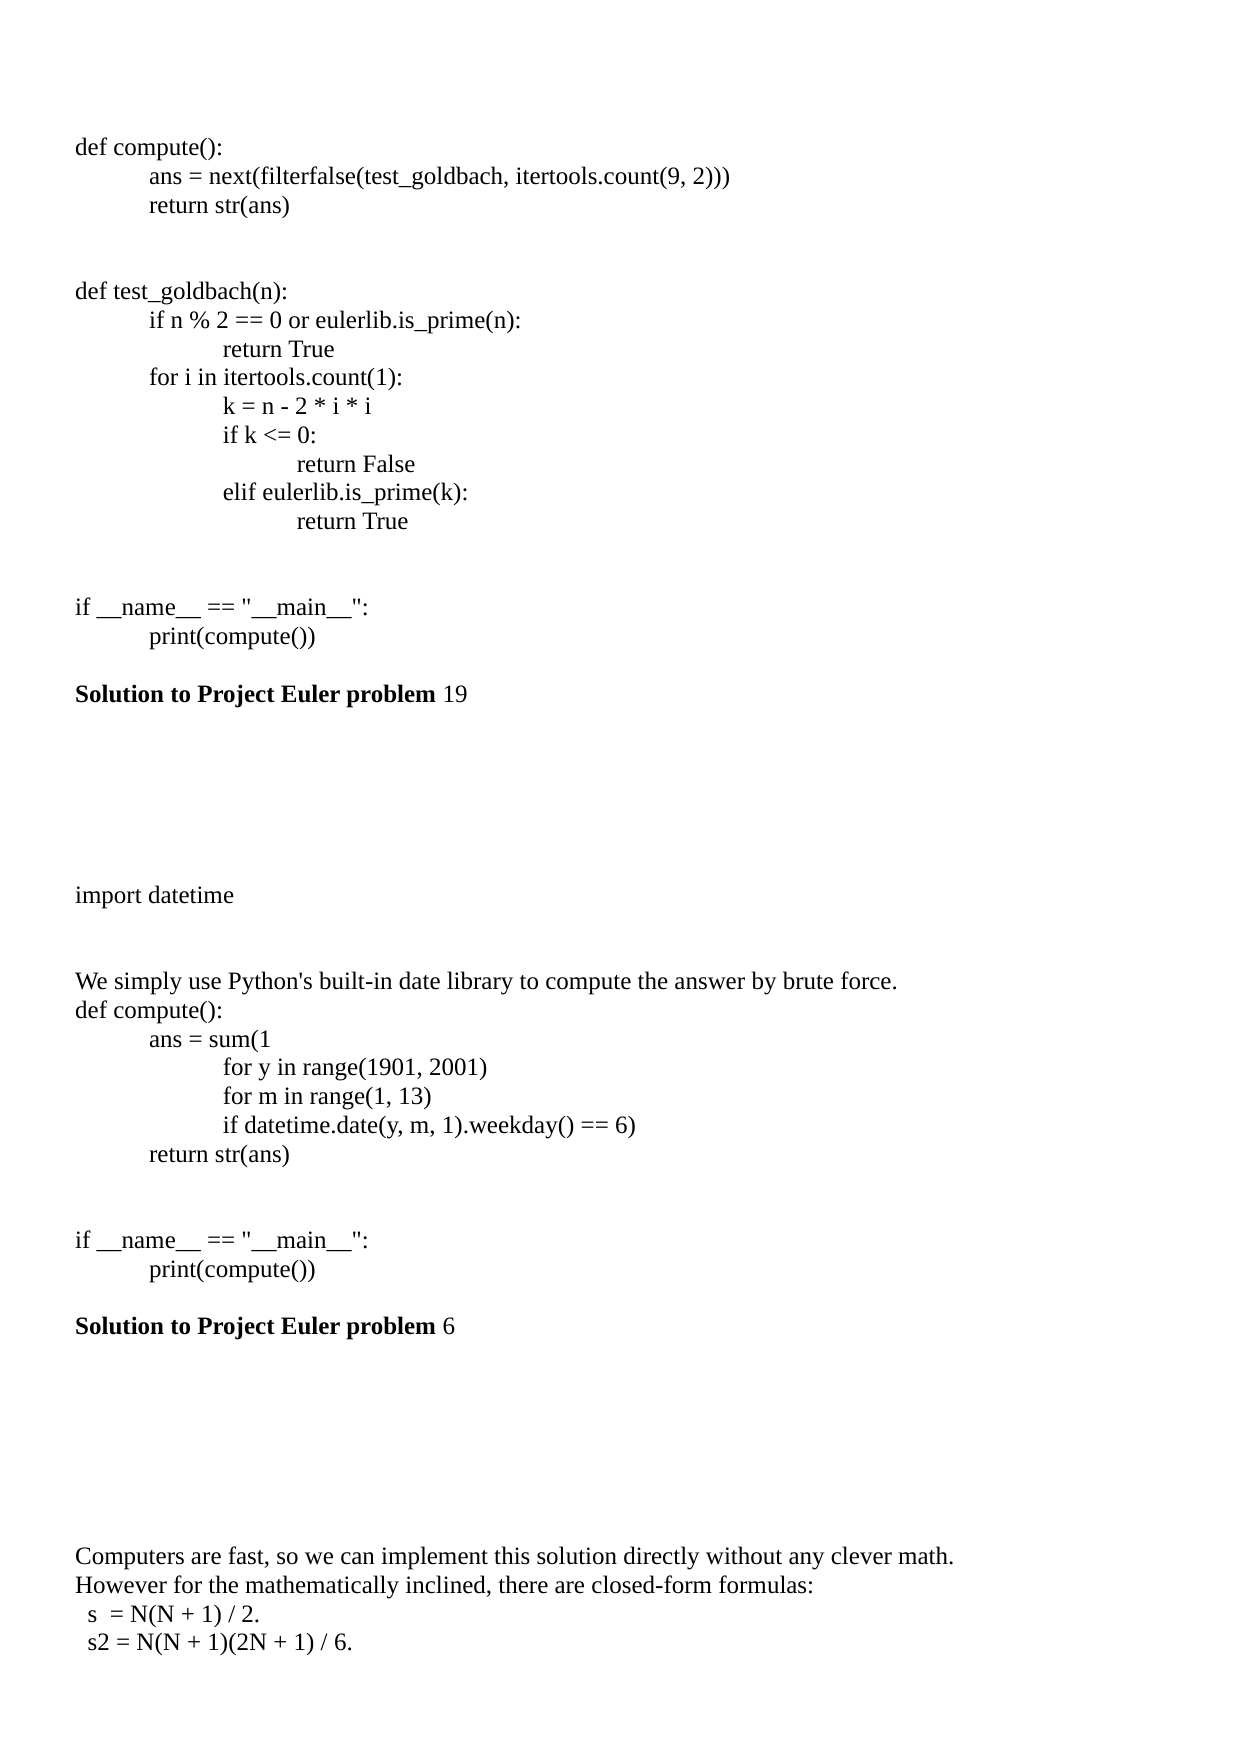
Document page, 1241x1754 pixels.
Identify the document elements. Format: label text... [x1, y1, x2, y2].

text for y in range(1901, 2001) [75, 1052, 1165, 1081]
text return str(ans) [75, 190, 1165, 219]
text if n % 2 == 0 or eulerlib.is_prime(n): [75, 305, 1165, 334]
text print(compute()) [75, 621, 1165, 650]
text print(compute()) [75, 1254, 1165, 1282]
text ans = next(filterfalse(test_goldbach, itertools.count(9, 2))) [75, 161, 1165, 190]
text However for the mathematically inclined, there are closed-form formulas: [75, 1570, 1165, 1599]
text ans = sum(1 [75, 1024, 1165, 1052]
text if k <= 0: [75, 420, 1165, 449]
text elif eulerlib.is_prime(k): [75, 477, 1165, 506]
text return str(ans) [75, 1139, 1165, 1167]
text return False [75, 449, 1165, 477]
text return True [75, 334, 1165, 362]
text return True [75, 506, 1165, 535]
text s = N(N + 1) / 2. [75, 1599, 1165, 1627]
text for i in itertools.count(1): [75, 362, 1165, 391]
text if __name__ == "__main__": [75, 1225, 1165, 1254]
text Solution to Project Euler problem 6 [75, 1311, 1165, 1340]
text We simply use Python's built-in date library to compute the answer by brute force. [75, 966, 1165, 995]
text Solution to Project Euler problem 19 [75, 679, 1165, 707]
text if datetime.date(y, m, 1).weekday() == 6) [75, 1110, 1165, 1139]
text def test_goldbach(n): [75, 276, 1165, 305]
text if __name__ == "__main__": [75, 592, 1165, 621]
text for m in range(1, 13) [75, 1081, 1165, 1110]
text def compute(): [75, 995, 1165, 1024]
text s2 = N(N + 1)(2N + 1) / 6. [75, 1627, 1165, 1656]
text import datetime [75, 880, 1165, 909]
text k = n - 2 * i * i [75, 391, 1165, 420]
text def compute(): [75, 132, 1165, 161]
text Computers are fast, so we can implement this solution directly without any clever math. [75, 1541, 1165, 1570]
